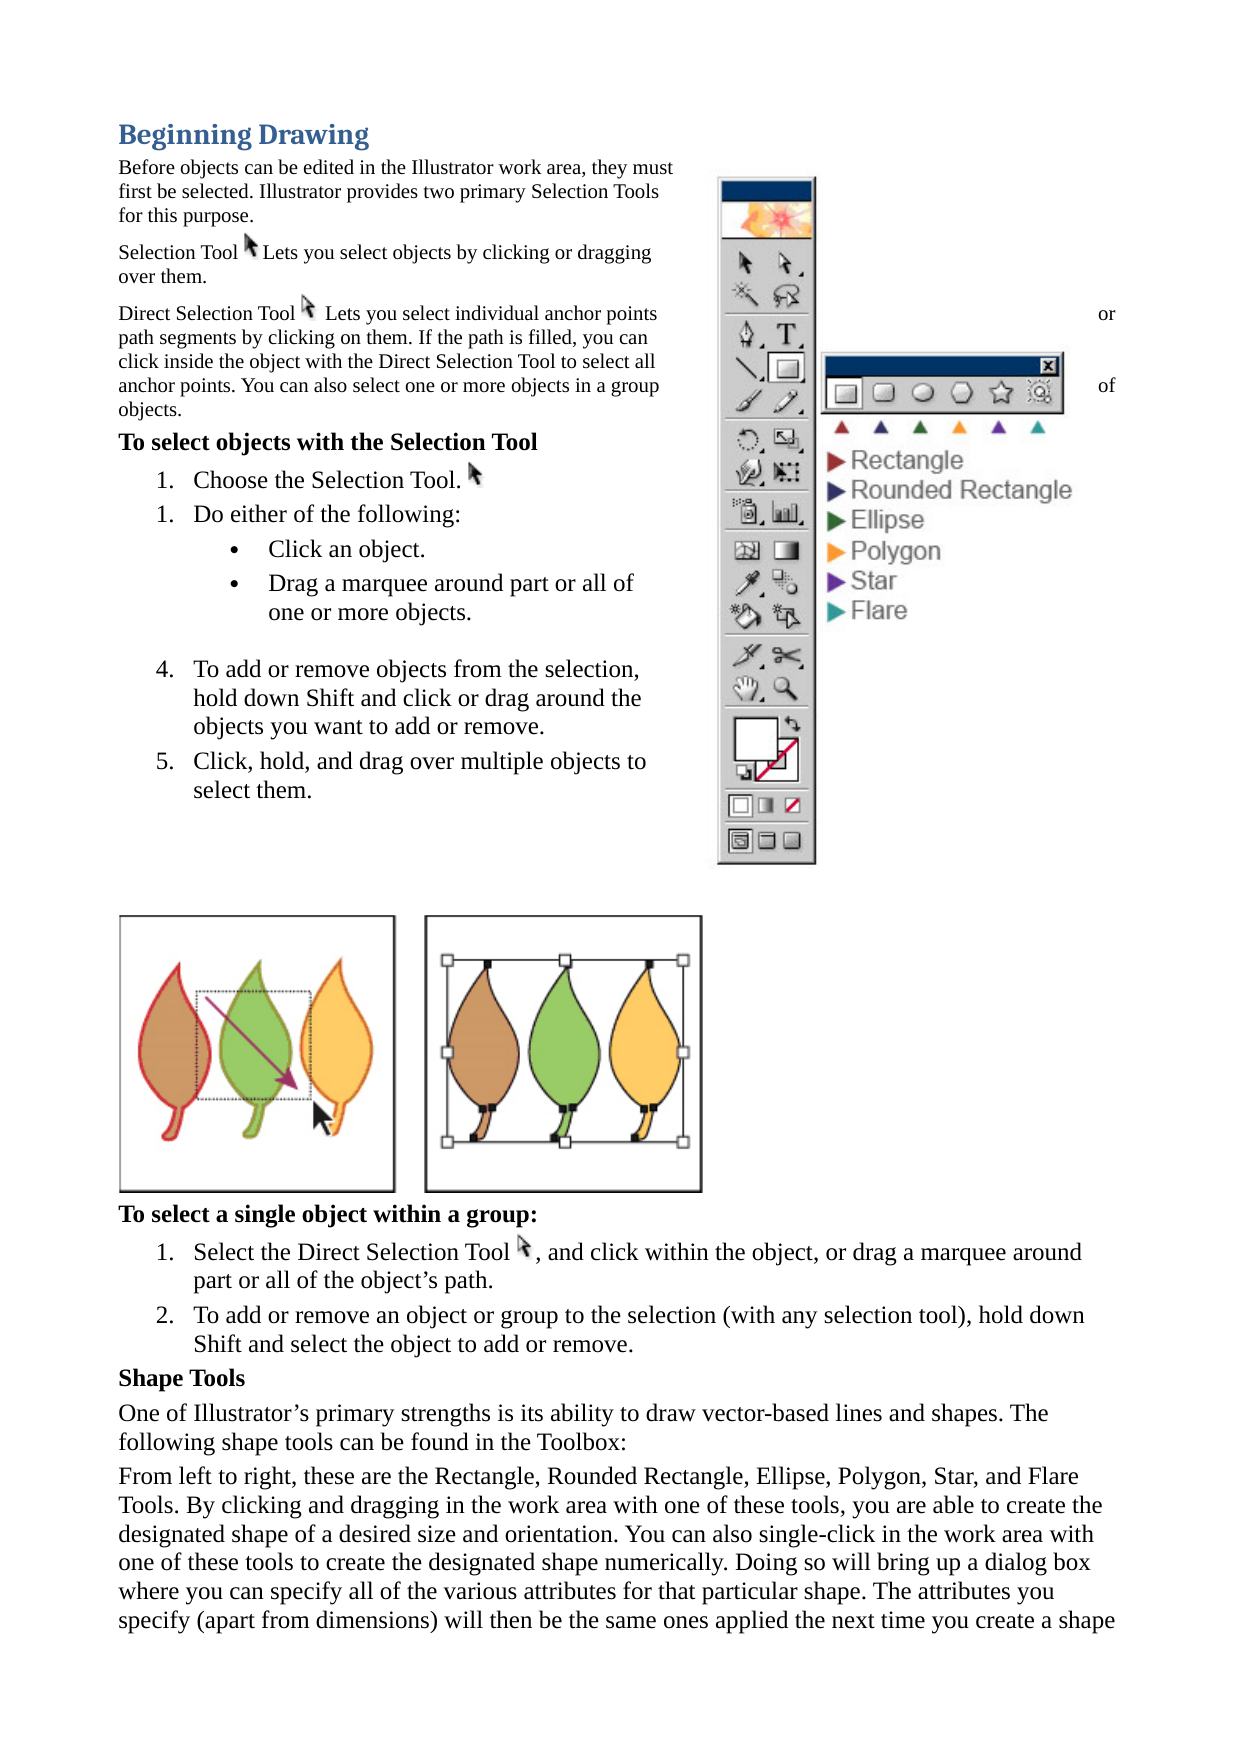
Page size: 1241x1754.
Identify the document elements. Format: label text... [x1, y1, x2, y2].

text [1079, 427, 1122, 456]
text To select objects with the Selection Tool [118, 427, 694, 456]
list To add or remove objects from the selection, hold down Shift and click or drag around the objects you want to add or remove. [156, 654, 694, 740]
text From left to right, these are the Rectangle, Rounded Rectangle, Ellipse, Polygon, Star, and Flare Tools. By clicking and dragging in the work area with one of these tools, you are able to create the designated shape of a desired size and orientation. You can also single-click in the work area with one of these tools to create the designated shape numerically. Doing so will bring up a dialog box where you can specify all of the various attributes for that particular shape. The attributes you specify (apart from dimensions) will then be the same ones applied the next time you create a shape [118, 1461, 1122, 1634]
list Click an object. [231, 534, 694, 563]
list [1079, 654, 1122, 740]
text [1079, 233, 1122, 288]
list Click, hold, and drag over multiple objects to select them. [156, 746, 694, 803]
picture [516, 1233, 536, 1260]
picture [467, 461, 487, 488]
list [1079, 534, 1122, 563]
picture [300, 293, 320, 321]
list Do either of the following: [156, 499, 694, 528]
list Select the Direct Selection Tool , and click within the object, or drag a marquee around part or all of the object’s path. [156, 1233, 1122, 1294]
text To select a single object within a group: [118, 1199, 1122, 1228]
list Drag a marquee around part or all of one or more objects. [231, 568, 694, 626]
text Selection Tool Lets you select objects by clicking or dragging over them. [118, 233, 694, 288]
text [1079, 154, 1122, 227]
text Direct Selection Tool Lets you select individual anchor points or path segments by clicking on them. If the path is filled, you can click inside the object with the Direct Selection Tool to select all anchor points. You can also select one or more objects in a group of objects. [118, 294, 694, 421]
text Shape Tools [118, 1363, 1122, 1392]
picture [118, 144, 1079, 1193]
text One of Illustrator’s primary strengths is its ability to draw vector-based lines and shapes. The following shape tools can be found in the Toolbox: [118, 1398, 1122, 1455]
list [1079, 499, 1122, 528]
list To add or remove an object or group to the selection (with any selection tool), hold down Shift and select the object to add or remove. [156, 1300, 1122, 1357]
list [1079, 568, 1122, 626]
list [1079, 746, 1122, 803]
subtitle Beginning Drawing [118, 118, 1122, 152]
list [1079, 461, 1122, 493]
text Before objects can be edited in the Illustrator work area, they must first be selected. Illustrator provides two primary Selection Tools for this purpose. [118, 154, 694, 227]
list Choose the Selection Tool. [156, 461, 694, 493]
picture [243, 232, 263, 260]
